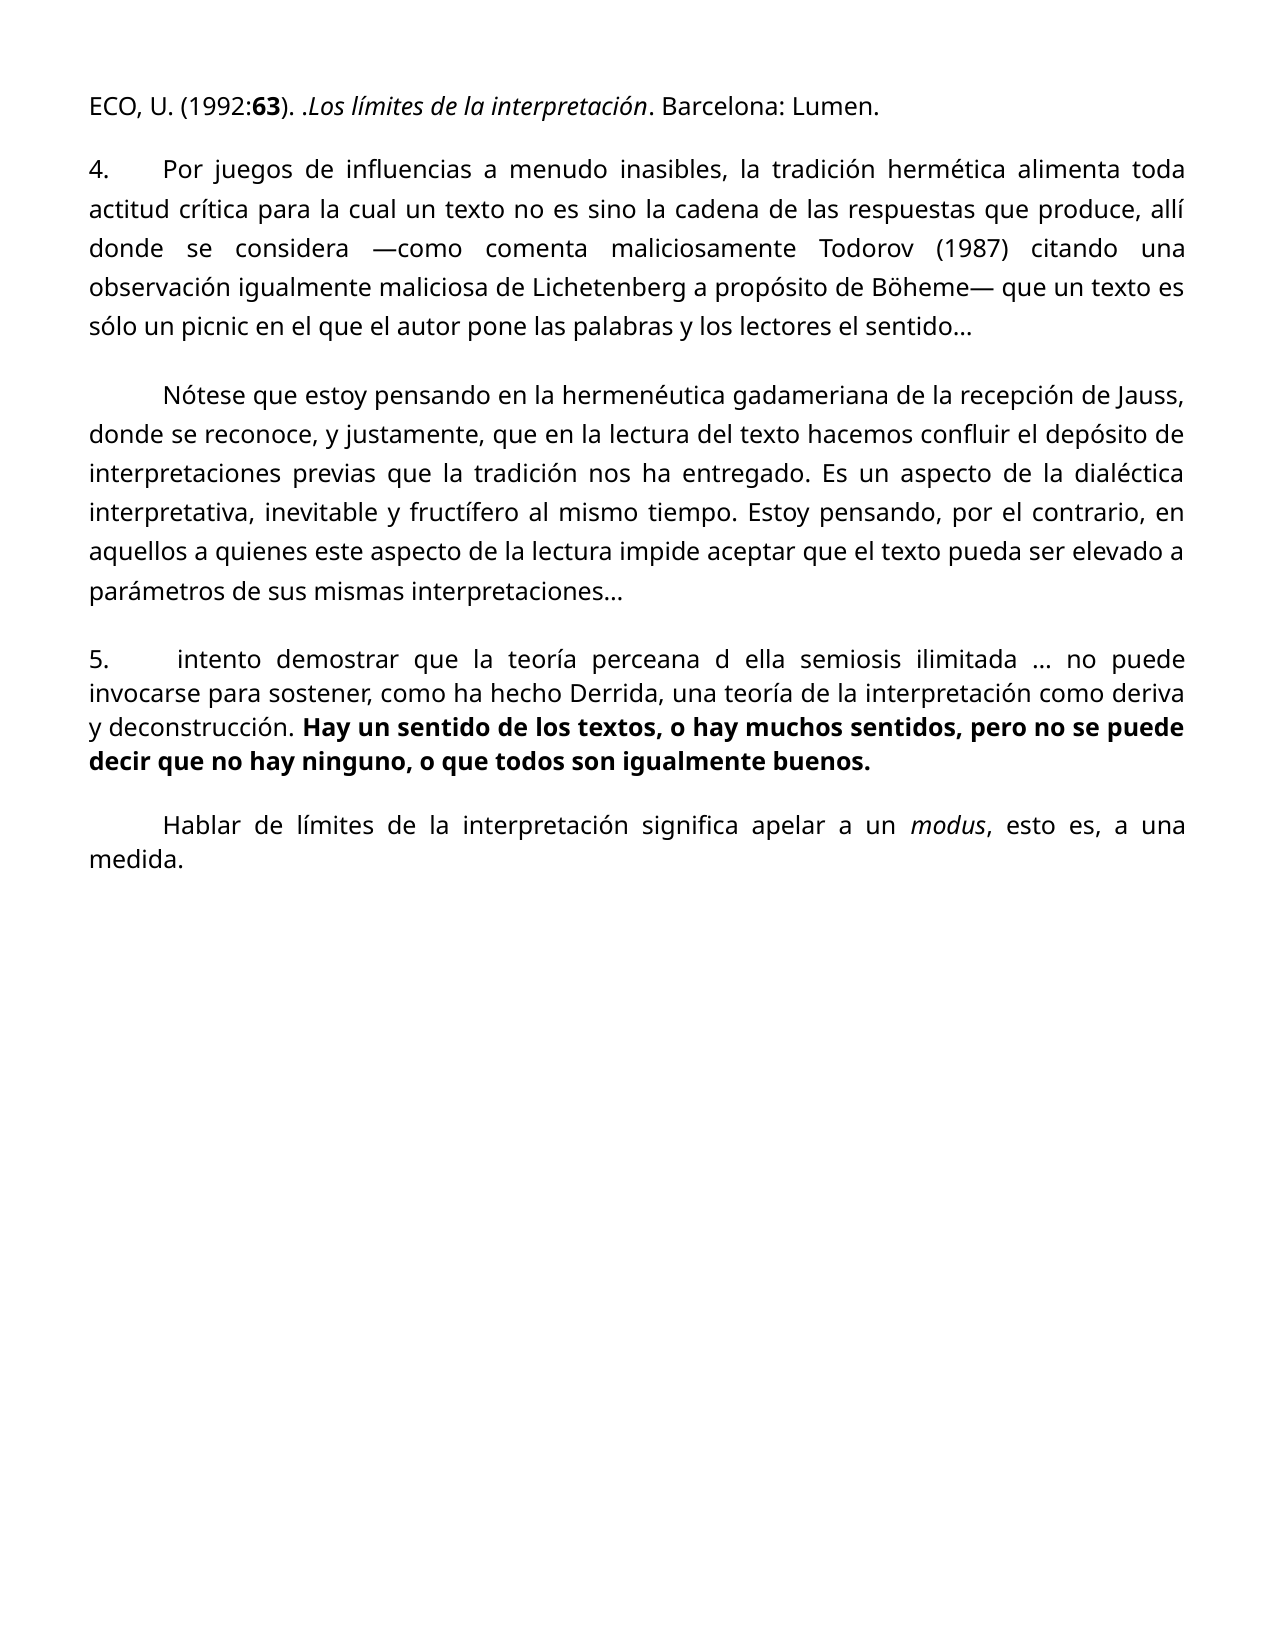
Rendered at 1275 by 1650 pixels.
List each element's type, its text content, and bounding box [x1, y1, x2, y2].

text 4. Por juegos de influencias a menudo inasibles, la tradición hermética alimenta toda actitud crítica para la cual un texto no es sino la cadena de las respuestas que produce, allí donde se considera —como comenta maliciosamente Todorov (1987) citando una observación igualmente maliciosa de Lichetenberg a propósito de Böheme— que un texto es sólo un picnic en el que el autor pone las palabras y los lectores el sentido… [88, 152, 1186, 343]
text Nótese que estoy pensando en la hermenéutica gadameriana de la recepción de Jauss, donde se reconoce, y justamente, que en la lectura del texto hacemos confluir el depósito de interpretaciones previas que la tradición nos ha entregado. Es un aspecto de la dialéctica interpretativa, inevitable y fructífero al mismo tiempo. Estoy pensando, por el contrario, en aquellos a quienes este aspecto de la lectura impide aceptar que el texto pueda ser elevado a parámetros de sus mismas interpretaciones… [88, 377, 1186, 607]
text 5. intento demostrar que la teoría perceana d ella semiosis ilimitada … no puede invocarse para sostener, como ha hecho Derrida, una teoría de la interpretación como deriva y deconstrucción. Hay un sentido de los textos, o hay muchos sentidos, pero no se puede decir que no hay ninguno, o que todos son igualmente buenos. [88, 642, 1186, 778]
text Hablar de límites de la interpretación significa apelar a un modus, esto es, a una medida. [88, 808, 1186, 876]
text ECO, U. (1992:63). .Los límites de la interpretación. Barcelona: Lumen. [88, 88, 1186, 123]
